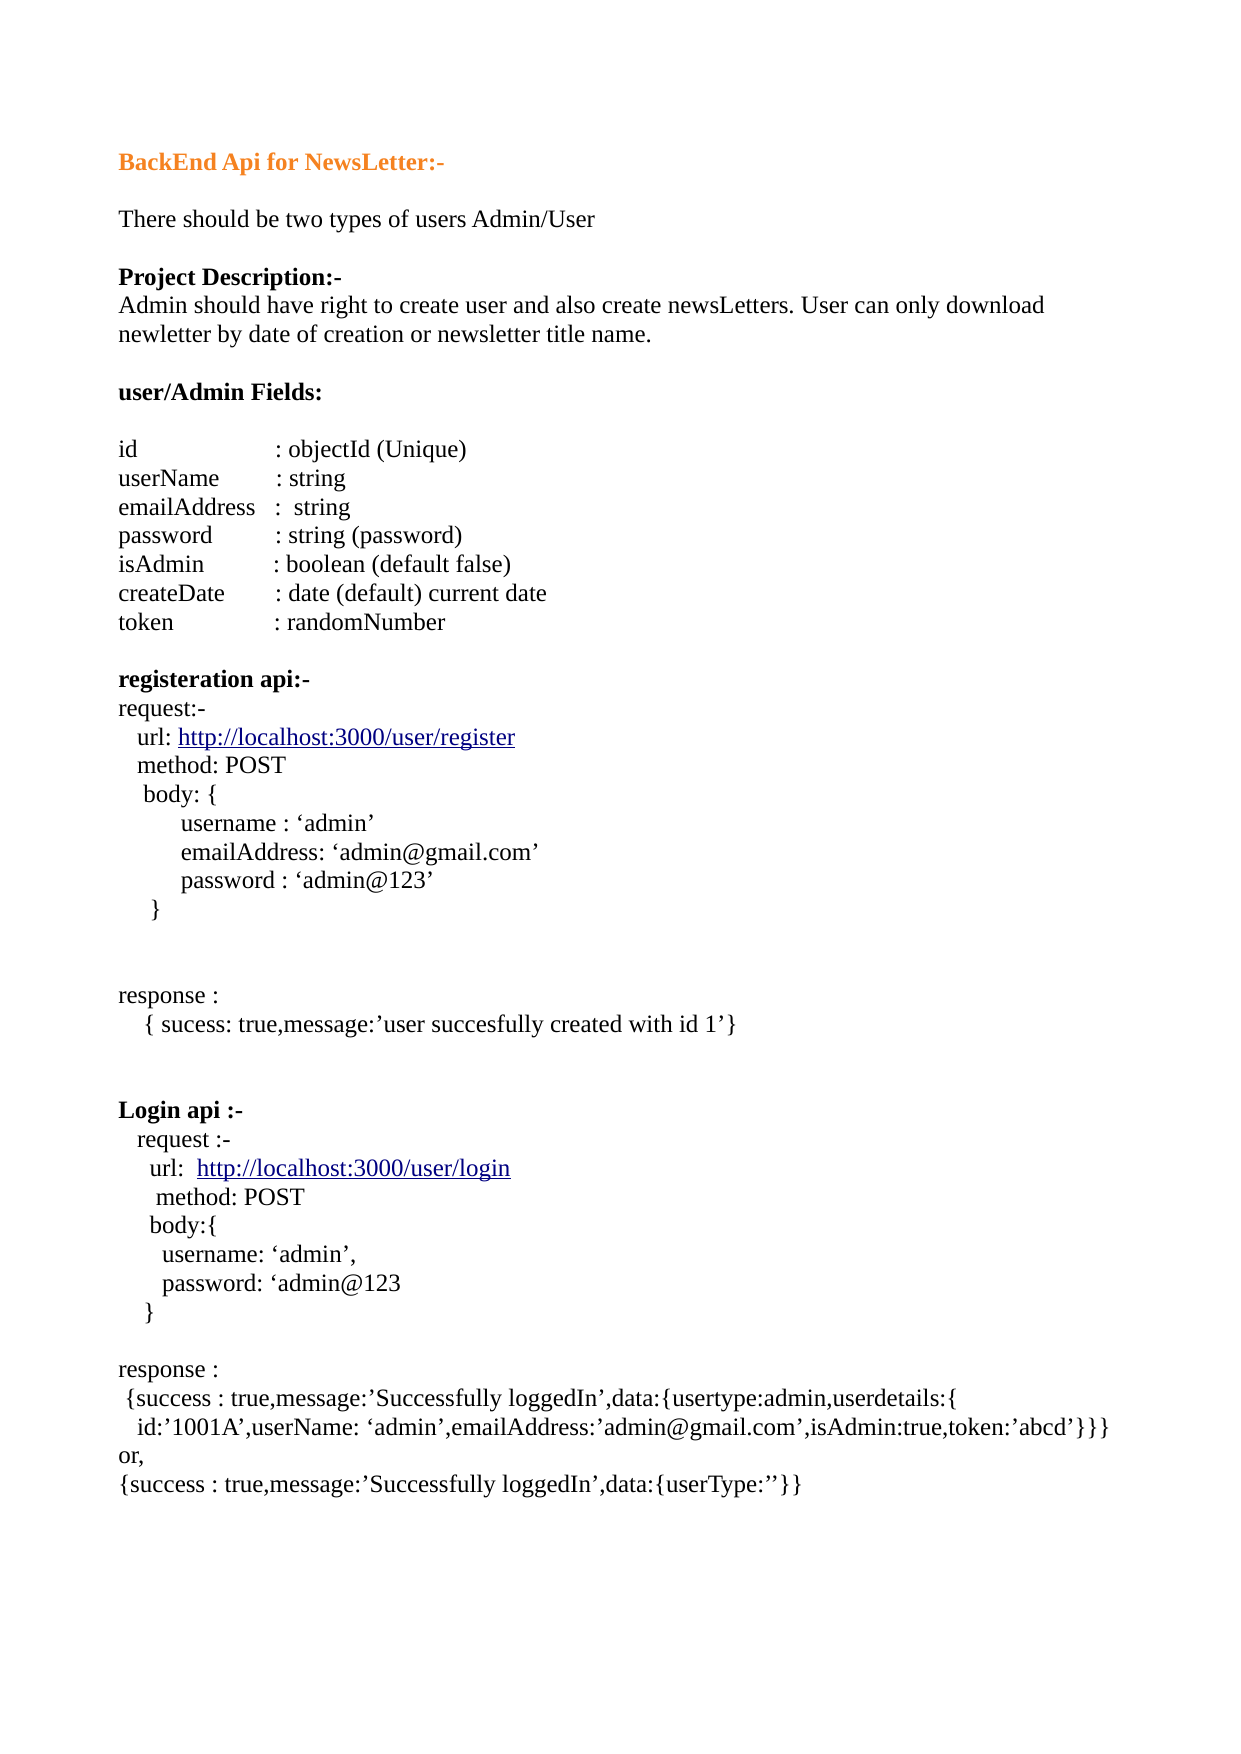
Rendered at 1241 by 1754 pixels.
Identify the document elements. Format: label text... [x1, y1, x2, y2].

text token : randomNumber [118, 607, 1122, 636]
text There should be two types of users Admin/User [118, 204, 1122, 233]
text password : string (password) [118, 521, 1122, 549]
text request :- [118, 1124, 1122, 1153]
text username: ‘admin’, [118, 1239, 1122, 1268]
text body:{ [118, 1211, 1122, 1239]
text password : ‘admin@123’ [118, 866, 1122, 894]
text { sucess: true,message:’user succesfully created with id 1’} [118, 1009, 1122, 1038]
text Admin should have right to create user and also create newsLetters. User can only download newletter by date of creation or newsletter title name. [118, 291, 1122, 348]
text url: http://localhost:3000/user/register [118, 722, 1122, 751]
text emailAddress: ‘admin@gmail.com’ [118, 837, 1122, 866]
text username : ‘admin’ [118, 808, 1122, 837]
text response : [118, 1354, 1122, 1383]
text createDate : date (default) current date [118, 578, 1122, 607]
text or, [118, 1441, 1122, 1469]
text response : [118, 981, 1122, 1009]
text registeration api:- [118, 664, 1122, 693]
text {success : true,message:’Successfully loggedIn’,data:{userType:’’}} [118, 1469, 1122, 1498]
text isAdmin : boolean (default false) [118, 549, 1122, 578]
text Project Description:- [118, 262, 1122, 291]
text } [118, 1297, 1122, 1326]
text Login api :- [118, 1096, 1122, 1124]
text {success : true,message:’Successfully loggedIn’,data:{usertype:admin,userdetails:{ [118, 1383, 1122, 1412]
text userName : string [118, 463, 1122, 492]
text request:- [118, 693, 1122, 722]
text } [118, 894, 1122, 923]
text id:’1001A’,userName: ‘admin’,emailAddress:’admin@gmail.com’,isAdmin:true,token:’abcd’}}} [118, 1412, 1122, 1441]
text password: ‘admin@123 [118, 1268, 1122, 1297]
text BackEnd Api for NewsLetter:- [118, 147, 1122, 176]
text id : objectId (Unique) [118, 434, 1122, 463]
text url: http://localhost:3000/user/login [118, 1153, 1122, 1182]
text emailAddress : string [118, 492, 1122, 521]
text method: POST [118, 751, 1122, 779]
text body: { [118, 779, 1122, 808]
text user/Admin Fields: [118, 377, 1122, 406]
text method: POST [118, 1182, 1122, 1211]
